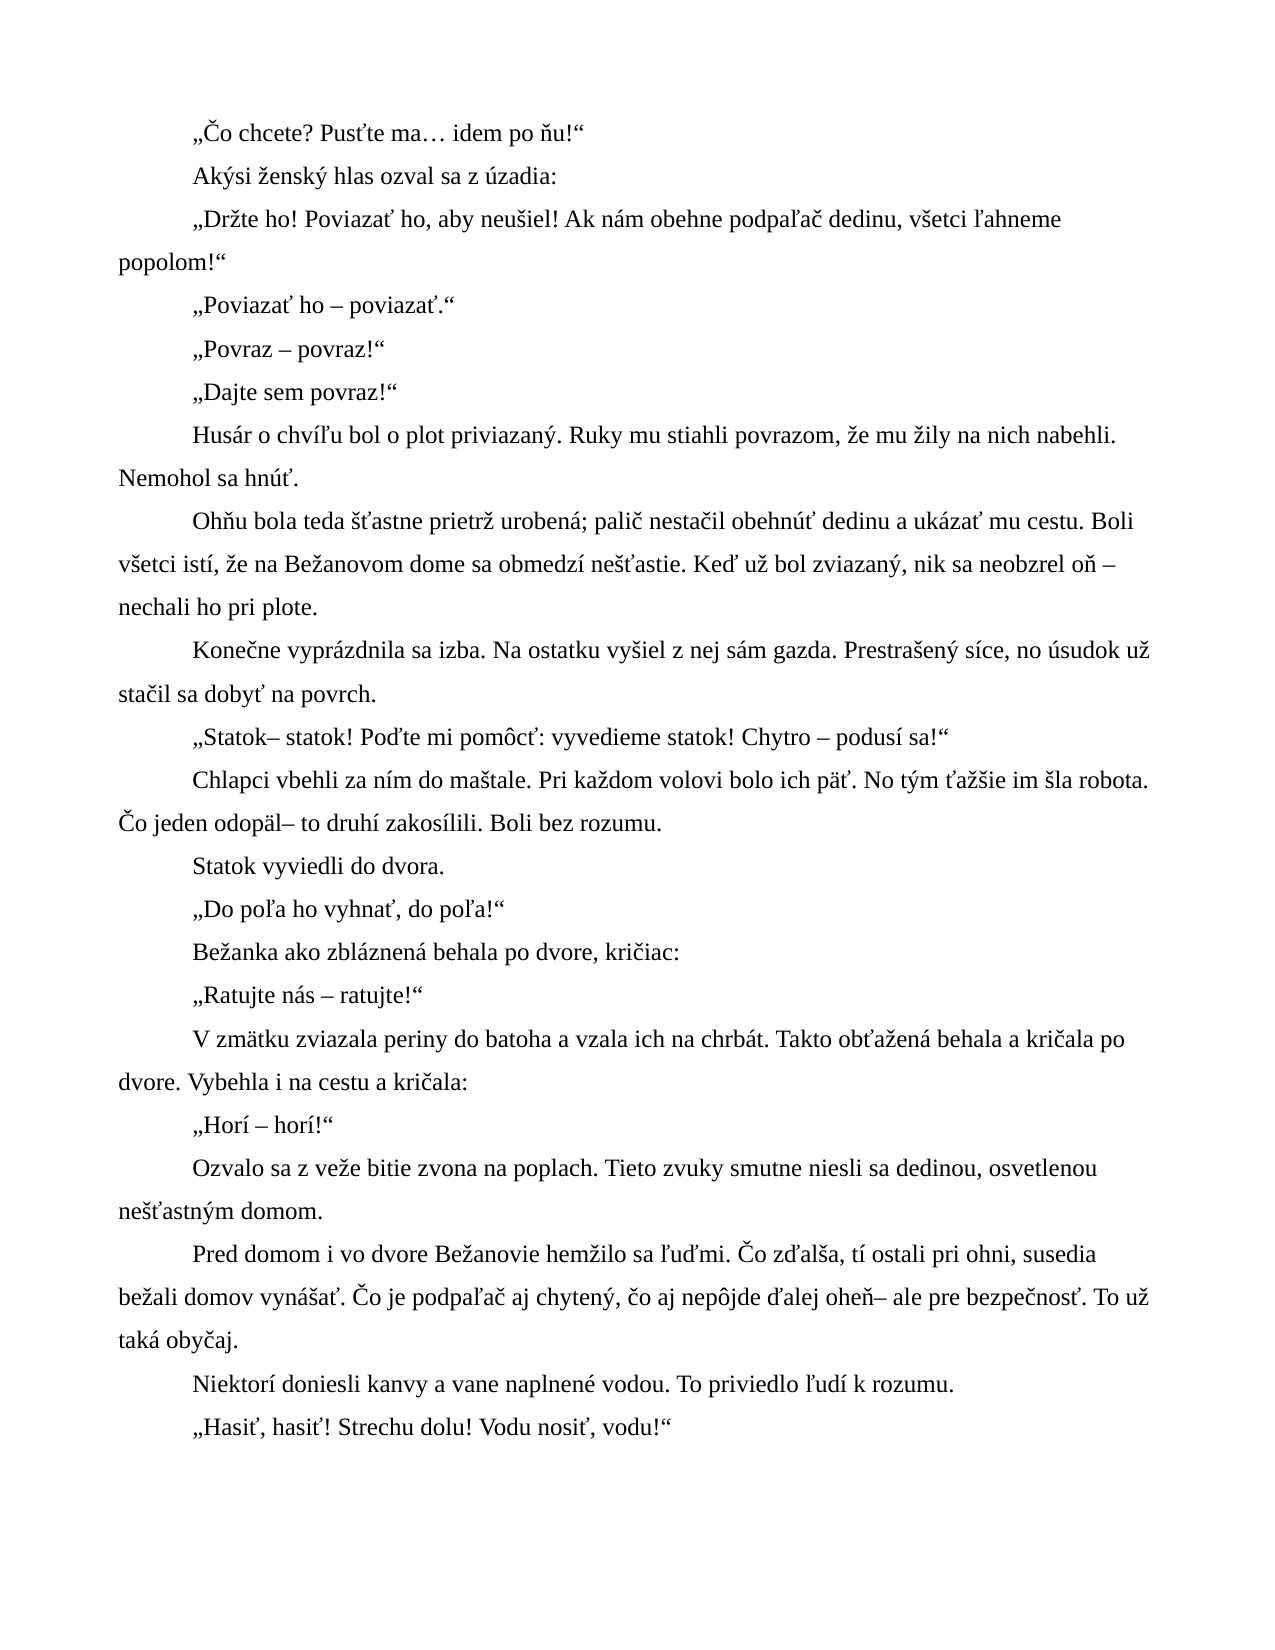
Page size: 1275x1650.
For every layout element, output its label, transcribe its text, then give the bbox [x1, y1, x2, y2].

text „Horí – horí!“ [118, 1110, 1157, 1139]
text „Dajte sem povraz!“ [118, 377, 1157, 406]
text Ohňu bola teda šťastne prietrž urobená; palič nestačil obehnúť dedinu a ukázať mu cestu. Boli všetci istí, že na Bežanovom dome sa obmedzí nešťastie. Keď už bol zviazaný, nik sa neobzrel oň – nechali ho pri plote. [118, 506, 1157, 621]
text „Poviazať ho – poviazať.“ [118, 291, 1157, 319]
text Niektorí doniesli kanvy a vane naplnené vodou. To priviedlo ľudí k rozumu. [118, 1369, 1157, 1397]
text Konečne vyprázdnila sa izba. Na ostatku vyšiel z nej sám gazda. Prestrašený síce, no úsudok už stačil sa dobyť na povrch. [118, 636, 1157, 707]
text „Držte ho! Poviazať ho, aby neušiel! Ak nám obehne podpaľač dedinu, všetci ľahneme popolom!“ [118, 204, 1157, 276]
text „Statok– statok! Poďte mi pomôcť: vyvedieme statok! Chytro – podusí sa!“ [118, 722, 1157, 751]
text Husár o chvíľu bol o plot priviazaný. Ruky mu stiahli povrazom, že mu žily na nich nabehli. Nemohol sa hnúť. [118, 420, 1157, 492]
text „Povraz – povraz!“ [118, 334, 1157, 362]
text Chlapci vbehli za ním do maštale. Pri každom volovi bolo ich päť. No tým ťažšie im šla robota. Čo jeden odopäl– to druhí zakosílili. Boli bez rozumu. [118, 765, 1157, 837]
text V zmätku zviazala periny do batoha a vzala ich na chrbát. Takto obťažená behala a kričala po dvore. Vybehla i na cestu a kričala: [118, 1024, 1157, 1096]
text „Ratujte nás – ratujte!“ [118, 981, 1157, 1009]
text „Do poľa ho vyhnať, do poľa!“ [118, 894, 1157, 923]
text „Hasiť, hasiť! Strechu dolu! Vodu nosiť, vodu!“ [118, 1412, 1157, 1441]
text Akýsi ženský hlas ozval sa z úzadia: [118, 161, 1157, 190]
text Ozvalo sa z veže bitie zvona na poplach. Tieto zvuky smutne niesli sa dedinou, osvetlenou nešťastným domom. [118, 1153, 1157, 1225]
text Statok vyviedli do dvora. [118, 851, 1157, 880]
text Pred domom i vo dvore Bežanovie hemžilo sa ľuďmi. Čo zďalša, tí ostali pri ohni, susedia bežali domov vynášať. Čo je podpaľač aj chytený, čo aj nepôjde ďalej oheň– ale pre bezpečnosť. To už taká obyčaj. [118, 1239, 1157, 1354]
text „Čo chcete? Pusťte ma… idem po ňu!“ [118, 118, 1157, 147]
text Bežanka ako zbláznená behala po dvore, kričiac: [118, 937, 1157, 966]
